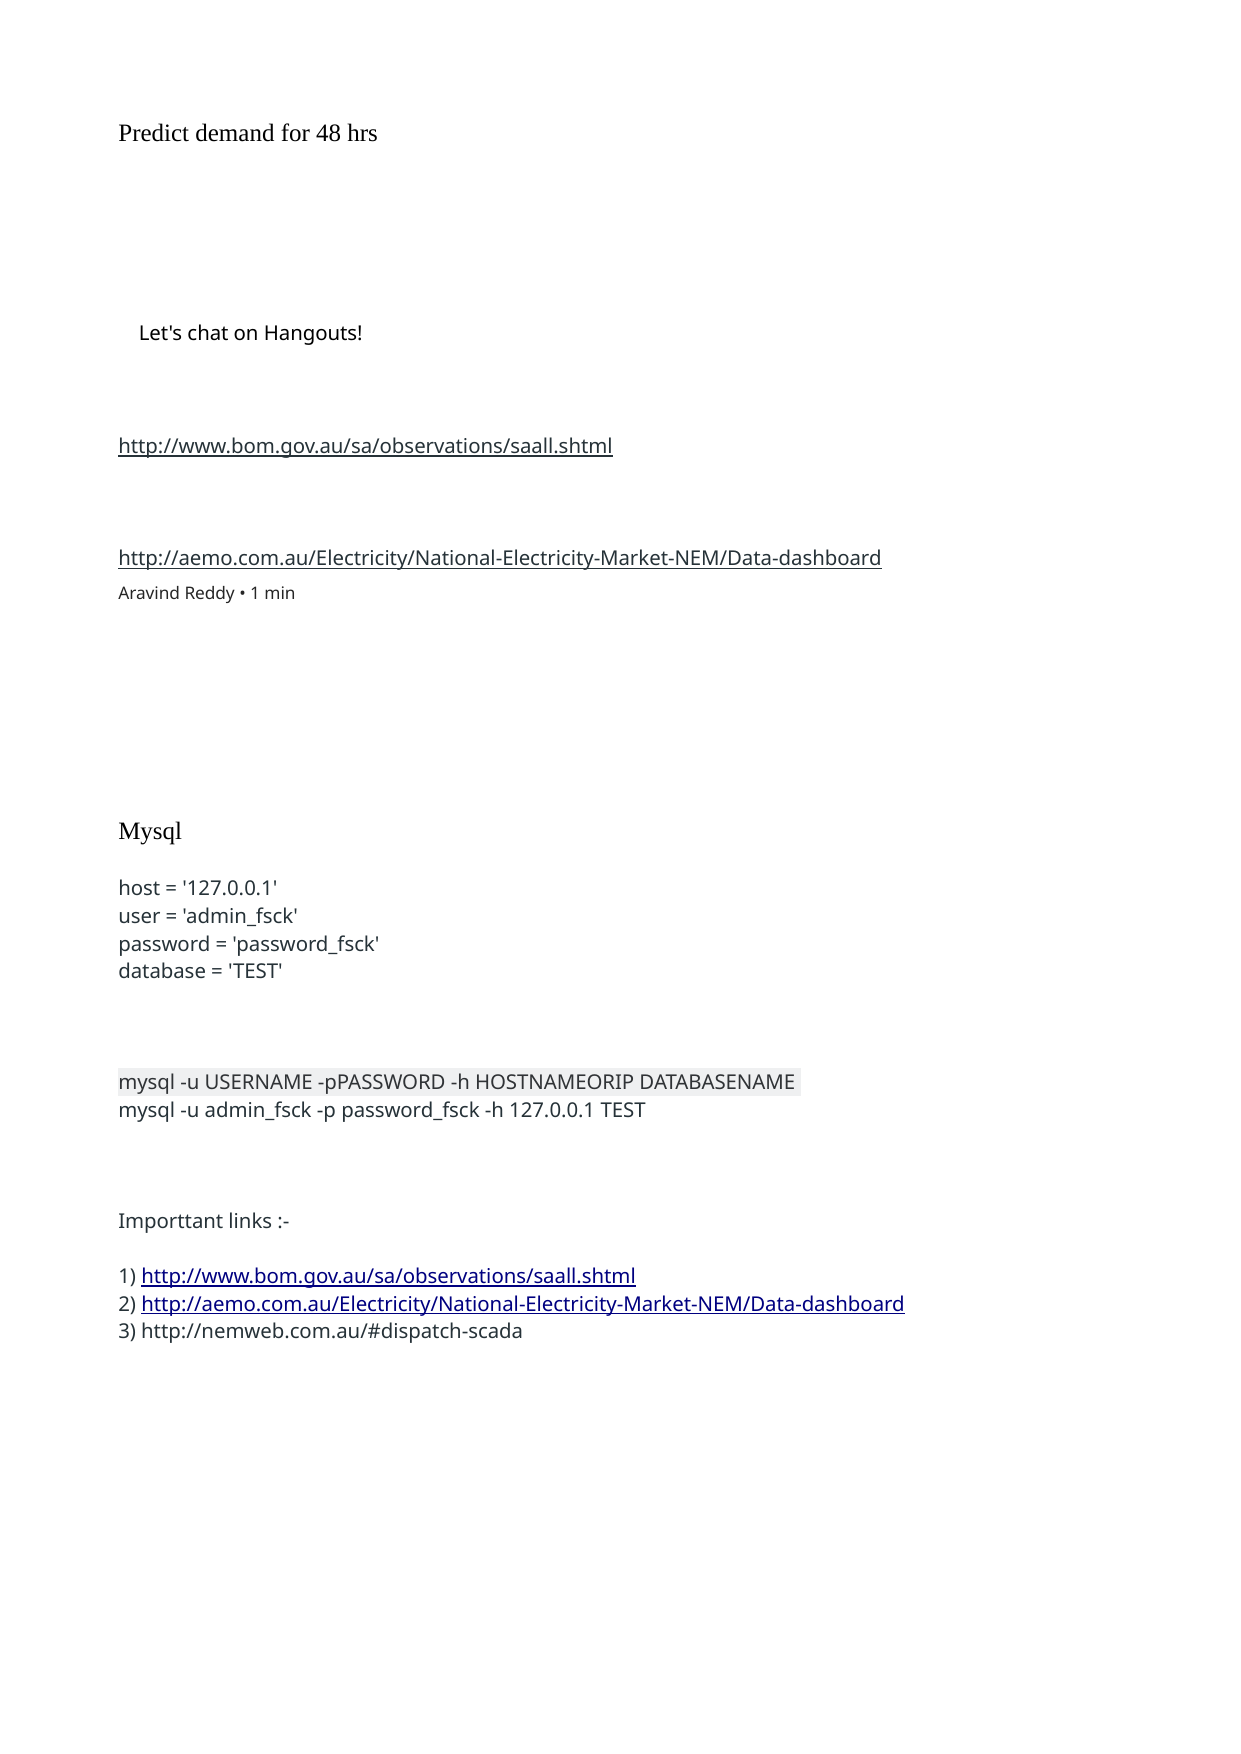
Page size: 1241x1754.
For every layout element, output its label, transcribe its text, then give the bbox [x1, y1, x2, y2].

text Predict demand for 48 hrs [118, 118, 1122, 147]
text Mysql [118, 816, 1122, 845]
text http://aemo.com.au/Electricity/National-Electricity-Market-NEM/Data-dashboard [118, 544, 1122, 572]
text 2) http://aemo.com.au/Electricity/National-Electricity-Market-NEM/Data-dashboard [118, 1289, 1122, 1317]
text mysql -u USERNAME -pPASSWORD -h HOSTNAMEORIP DATABASENAME [118, 1068, 1122, 1096]
text 3) http://nemweb.com.au/#dispatch-scada [118, 1317, 1122, 1345]
text host = '127.0.0.1' user = 'admin_fsck' password = 'password_fsck' database = 'TEST' [118, 874, 1122, 985]
text http://www.bom.gov.au/sa/observations/saall.shtml [118, 432, 1122, 459]
text Aravind Reddy • 1 min [118, 581, 1122, 604]
text Importtant links :- [118, 1206, 1122, 1234]
text 1) http://www.bom.gov.au/sa/observations/saall.shtml [118, 1262, 1122, 1289]
text mysql -u admin_fsck -p password_fsck -h 127.0.0.1 TEST [118, 1096, 1122, 1123]
text Let's chat on Hangouts! [138, 291, 1108, 346]
